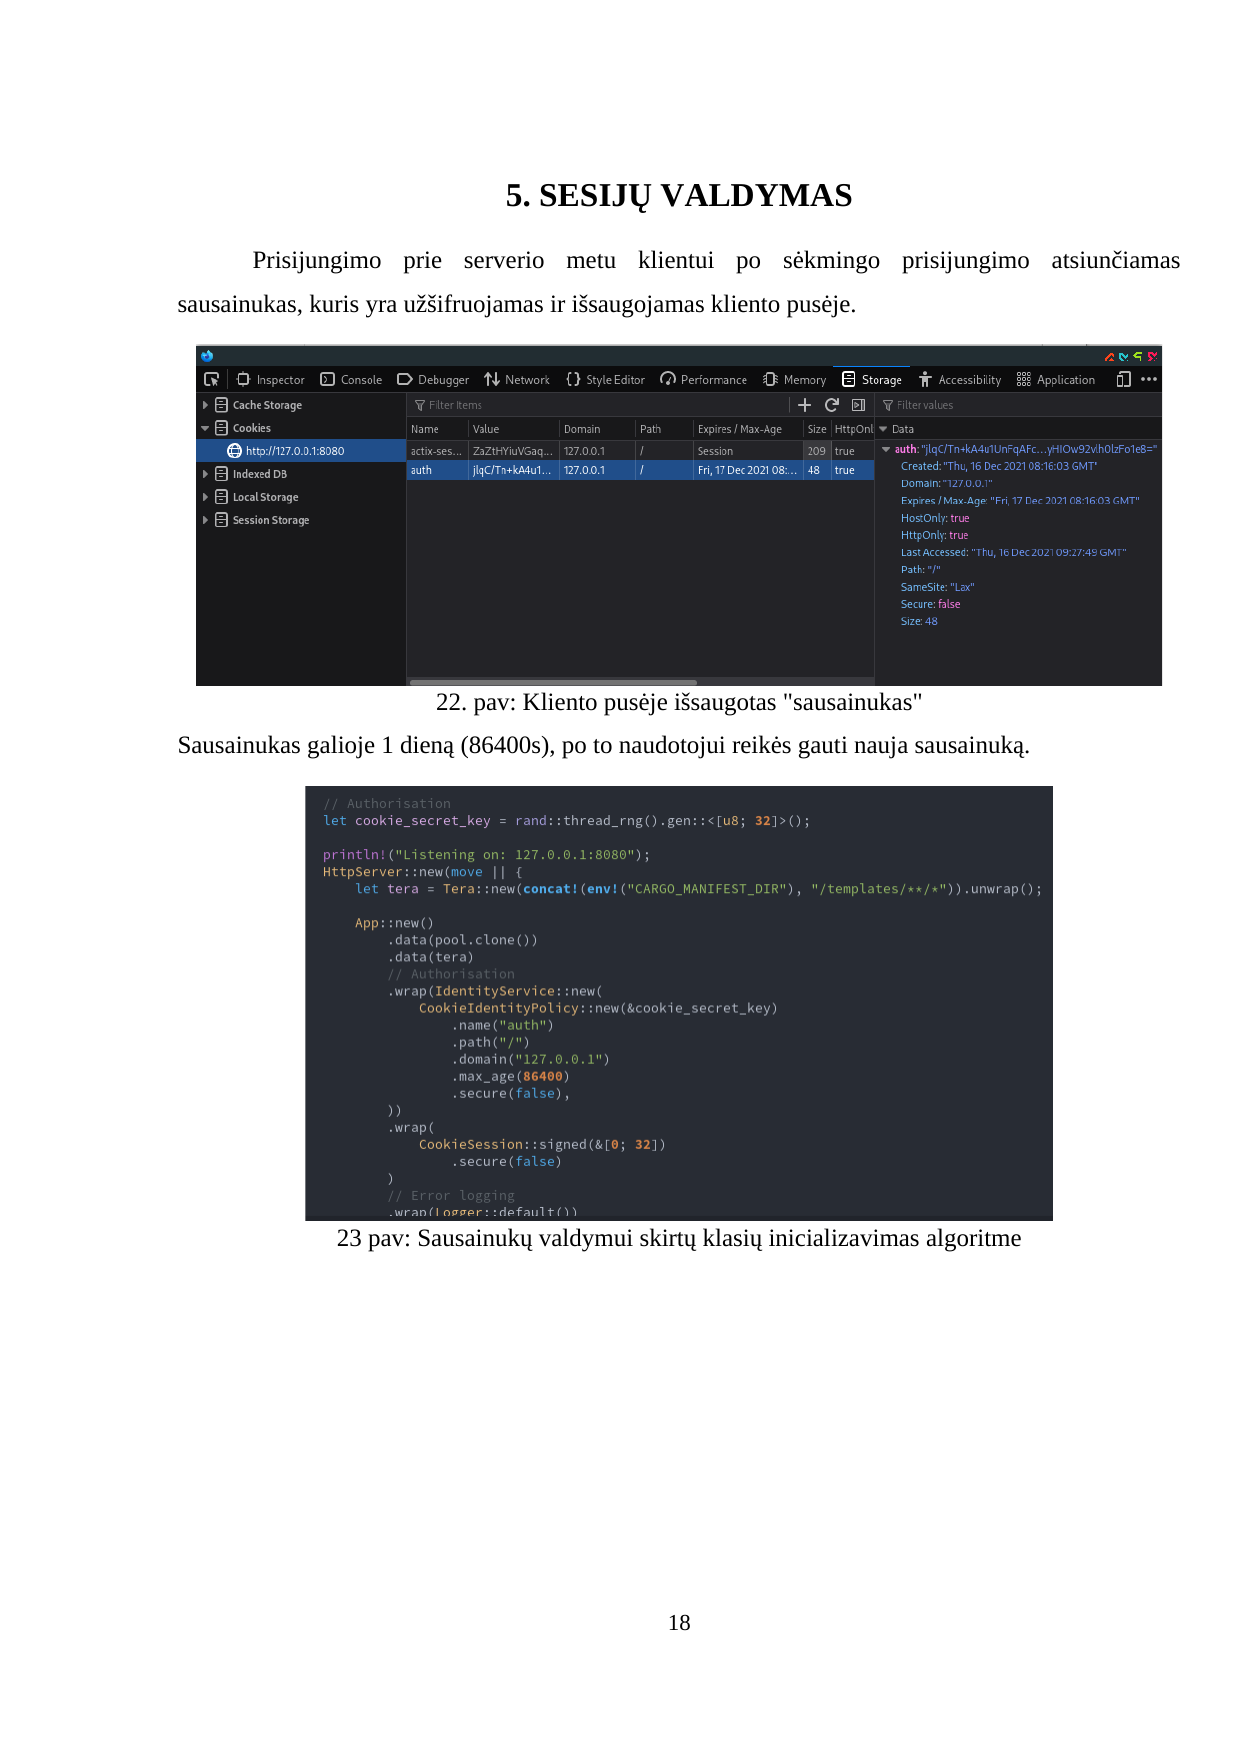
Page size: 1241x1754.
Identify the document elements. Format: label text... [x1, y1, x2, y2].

subtitle . SESIJŲ VALDYMAS [177, 176, 1181, 214]
text 22. pav: Kliento pusėje išsaugotas "sausainukas" [196, 686, 1162, 716]
text Sausainukas galioje 1 dieną (86400s), po to naudotojui reikės gauti nauja sausainuką. [177, 332, 1181, 759]
picture [305, 786, 1053, 1221]
text Prisijungimo prie serverio metu klientui po sėkmingo prisijungimo atsiunčiamas sausainukas, kuris yra užšifruojamas ir išsaugojamas kliento pusėje. [177, 246, 1181, 317]
text 23 pav: Sausainukų valdymui skirtų klasių inicializavimas algoritme [305, 1221, 1053, 1251]
picture [196, 344, 1163, 686]
